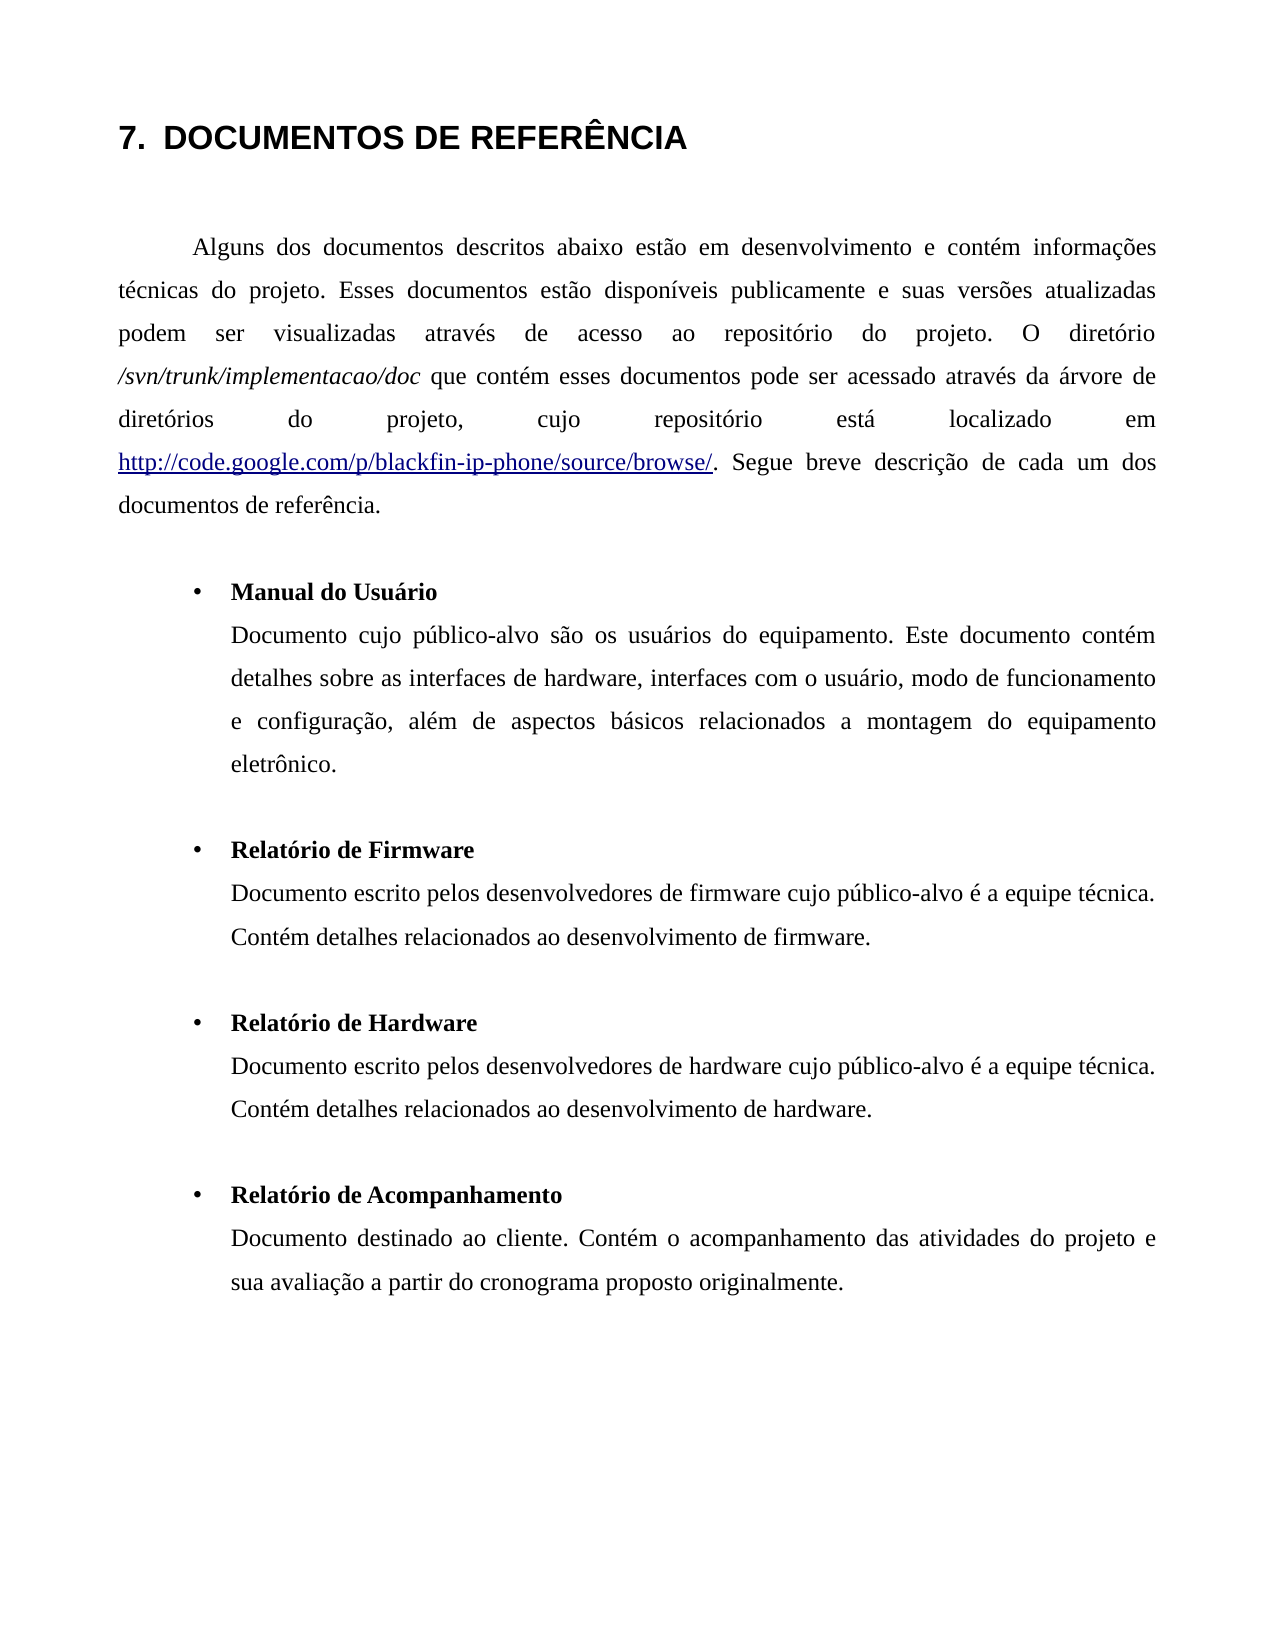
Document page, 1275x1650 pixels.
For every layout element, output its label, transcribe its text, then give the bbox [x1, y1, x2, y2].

list Documento escrito pelos desenvolvedores de firmware cujo público-alvo é a equipe técnica. Contém detalhes relacionados ao desenvolvimento de firmware. [193, 878, 1157, 950]
list Relatório de Firmware [193, 835, 1157, 864]
text Alguns dos documentos descritos abaixo estão em desenvolvimento e contém informações técnicas do projeto. Esses documentos estão disponíveis publicamente e suas versões atualizadas podem ser visualizadas através de acesso ao repositório do projeto. O diretório /svn/trunk/implementacao/doc que contém esses documentos pode ser acessado através da árvore de diretórios do projeto, cujo repositório está localizado em http://code.google.com/p/blackfin-ip-phone/source/browse/. Segue breve descrição de cada um dos documentos de referência. [118, 232, 1157, 519]
list Relatório de Acompanhamento [193, 1180, 1157, 1209]
list Manual do Usuário [193, 577, 1157, 605]
list Documento escrito pelos desenvolvedores de hardware cujo público-alvo é a equipe técnica. Contém detalhes relacionados ao desenvolvimento de hardware. [193, 1051, 1157, 1123]
list Documento cujo público-alvo são os usuários do equipamento. Este documento contém detalhes sobre as interfaces de hardware, interfaces com o usuário, modo de funcionamento e configuração, além de aspectos básicos relacionados a montagem do equipamento eletrônico. [193, 620, 1157, 778]
subtitle DOCUMENTOS DE REFERÊNCIA [118, 118, 1157, 157]
list Relatório de Hardware [193, 1008, 1157, 1037]
list Documento destinado ao cliente. Contém o acompanhamento das atividades do projeto e sua avaliação a partir do cronograma proposto originalmente. [193, 1223, 1157, 1295]
